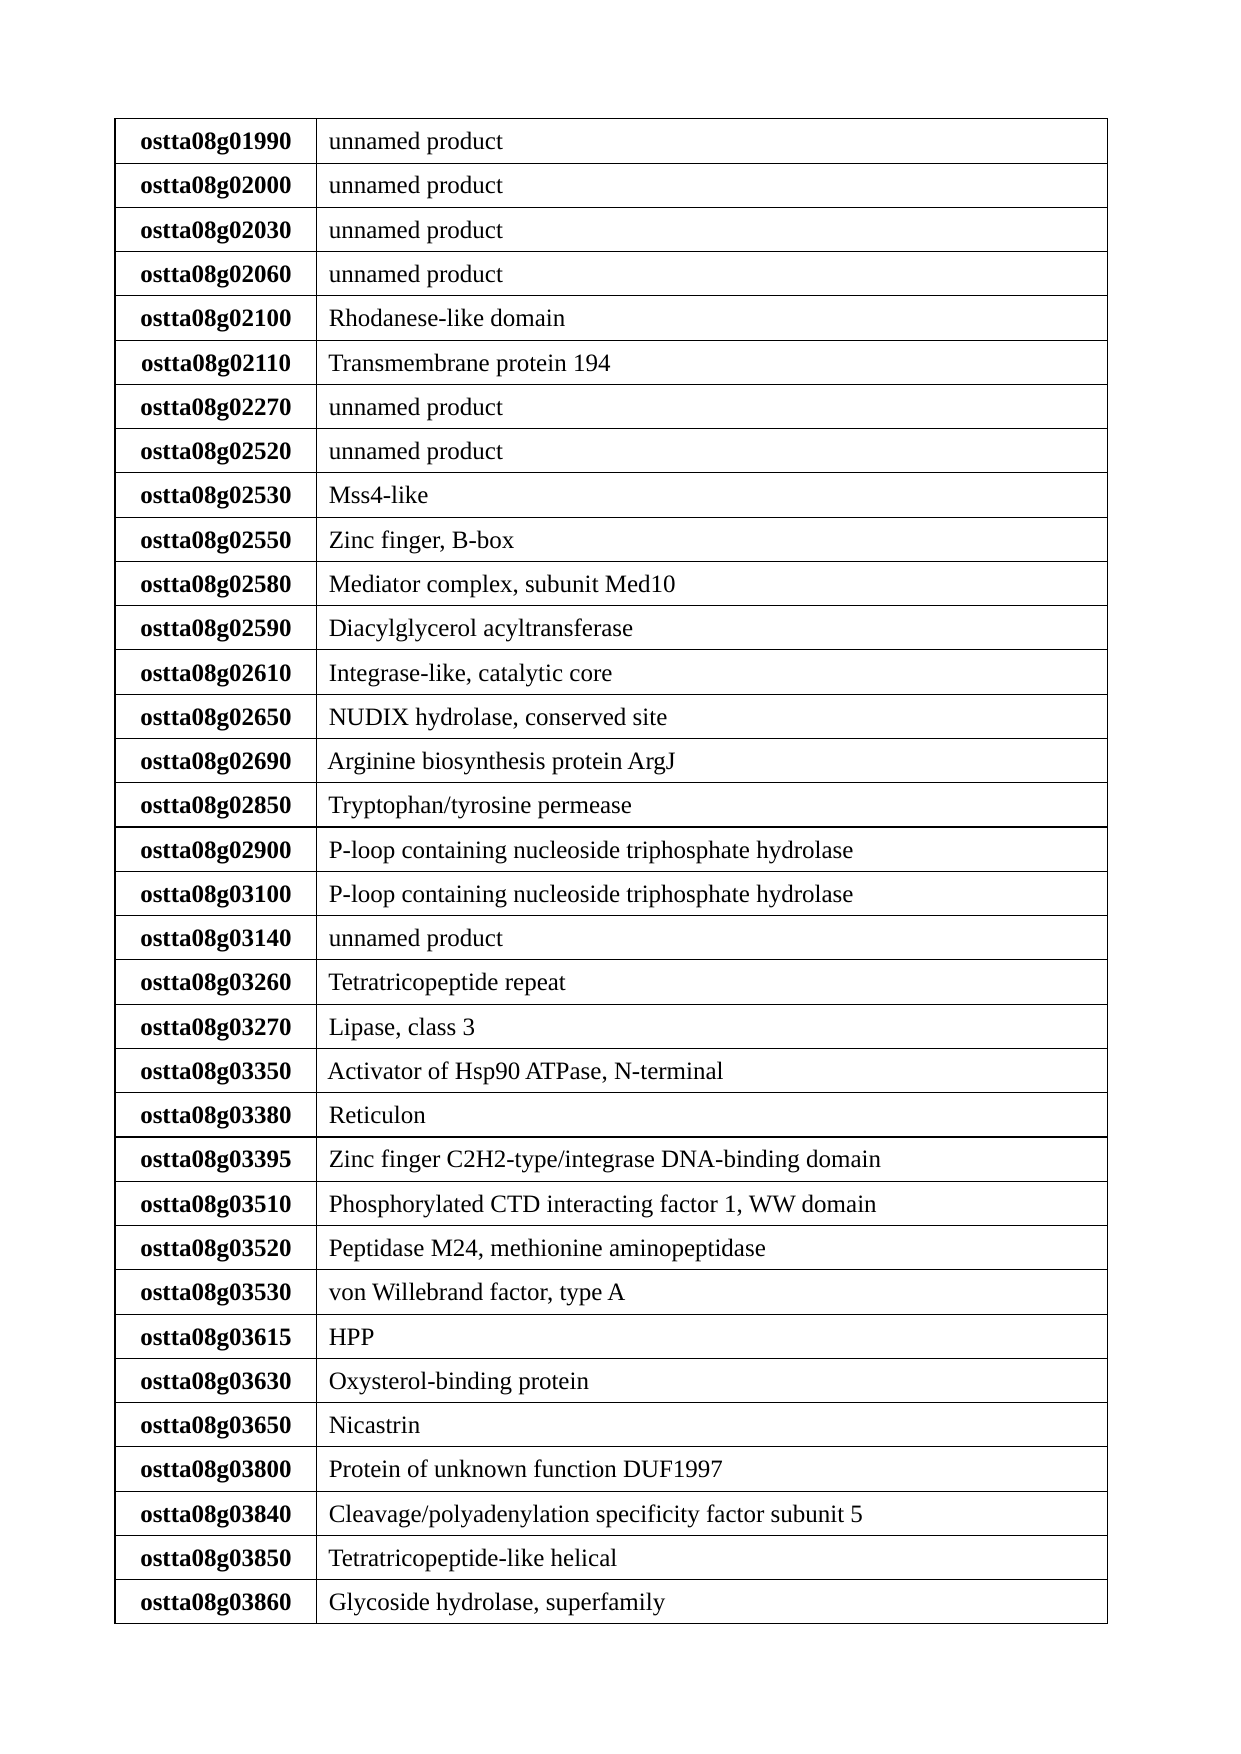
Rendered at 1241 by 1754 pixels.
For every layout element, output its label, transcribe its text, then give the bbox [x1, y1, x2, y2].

table_cell ostta08g02100 [116, 296, 316, 339]
table_cell [1108, 251, 1240, 295]
table_cell Peptidase M24, methionine aminopeptidase [317, 1226, 1107, 1269]
table_cell [1108, 871, 1240, 915]
table_cell ostta08g02550 [116, 518, 316, 561]
table_cell unnamed product [317, 164, 1107, 207]
table_cell [1108, 1535, 1240, 1579]
table_cell ostta08g02900 [116, 828, 316, 871]
table_cell HPP [317, 1315, 1107, 1358]
table_cell [1108, 561, 1240, 605]
table_cell unnamed product [317, 119, 1107, 162]
table_cell ostta08g02030 [116, 208, 316, 251]
table_cell [1108, 1181, 1240, 1225]
table_cell Mss4-like [317, 473, 1107, 517]
table_cell [1108, 1225, 1240, 1269]
table_cell ostta08g03260 [116, 960, 316, 1003]
table_cell [1108, 340, 1240, 384]
table_cell [1108, 472, 1240, 517]
table_cell [1108, 1314, 1240, 1358]
table_cell Arginine biosynthesis protein ArgJ [317, 739, 1107, 782]
table_cell ostta08g03350 [116, 1049, 316, 1092]
table_cell Reticulon [317, 1093, 1107, 1136]
table_cell ostta08g03380 [116, 1093, 316, 1136]
table_cell ostta08g02520 [116, 429, 316, 472]
table_cell [1108, 1358, 1240, 1402]
table_cell ostta08g03800 [116, 1447, 316, 1491]
table_cell ostta08g02580 [116, 562, 316, 605]
table_cell Zinc finger C2H2-type/integrase DNA-binding domain [317, 1138, 1107, 1181]
table_cell ostta08g02690 [116, 739, 316, 782]
table_cell Phosphorylated CTD interacting factor 1, WW domain [317, 1182, 1107, 1225]
table_cell Glycoside hydrolase, superfamily [317, 1580, 1107, 1623]
table_cell Cleavage/polyadenylation specificity factor subunit 5 [317, 1492, 1107, 1535]
table_cell ostta08g03100 [116, 872, 316, 915]
table_cell [1108, 605, 1240, 649]
table_cell ostta08g03860 [116, 1580, 316, 1623]
table_cell [1108, 517, 1240, 561]
table_cell Lipase, class 3 [317, 1005, 1107, 1048]
table_cell ostta08g03615 [116, 1315, 316, 1358]
table_cell von Willebrand factor, type A [317, 1270, 1107, 1313]
table_cell [1108, 1136, 1240, 1181]
table_cell ostta08g02610 [116, 650, 316, 694]
table_cell [1108, 207, 1240, 251]
table_cell ostta08g03395 [116, 1138, 316, 1181]
table_cell ostta08g02270 [116, 385, 316, 428]
table_cell [1108, 1402, 1240, 1446]
table_cell Tetratricopeptide repeat [317, 960, 1107, 1003]
table_cell [1108, 826, 1240, 871]
table_cell ostta08g03270 [116, 1005, 316, 1048]
table_cell Tryptophan/tyrosine permease [317, 783, 1107, 826]
table_cell ostta08g02590 [116, 606, 316, 649]
table_cell [1108, 118, 1240, 162]
table_cell Integrase-like, catalytic core [317, 650, 1107, 694]
table_cell unnamed product [317, 252, 1107, 295]
table_cell ostta08g03510 [116, 1182, 316, 1225]
table_cell [1108, 959, 1240, 1003]
table_cell ostta08g03530 [116, 1270, 316, 1313]
table_cell [1108, 915, 1240, 959]
table_cell ostta08g03140 [116, 916, 316, 959]
table_cell ostta08g02060 [116, 252, 316, 295]
table_cell Diacylglycerol acyltransferase [317, 606, 1107, 649]
table_cell ostta08g02000 [116, 164, 316, 207]
table_cell ostta08g02110 [116, 341, 316, 384]
table_cell Zinc finger, B-box [317, 518, 1107, 561]
table_cell [1108, 163, 1240, 207]
table_cell Mediator complex, subunit Med10 [317, 562, 1107, 605]
table_cell [1108, 1491, 1240, 1535]
table_cell ostta08g03520 [116, 1226, 316, 1269]
table_cell [1108, 738, 1240, 782]
table_cell ostta08g03840 [116, 1492, 316, 1535]
table_cell NUDIX hydrolase, conserved site [317, 695, 1107, 738]
table_cell [1108, 1579, 1240, 1623]
table_cell P-loop containing nucleoside triphosphate hydrolase [317, 828, 1107, 871]
table_cell ostta08g03850 [116, 1536, 316, 1579]
table_cell Protein of unknown function DUF1997 [317, 1447, 1107, 1491]
table_cell [1108, 384, 1240, 428]
table_cell unnamed product [317, 916, 1107, 959]
table_cell Tetratricopeptide-like helical [317, 1536, 1107, 1579]
table_cell Oxysterol-binding protein [317, 1359, 1107, 1402]
table_cell [1108, 428, 1240, 472]
table_cell Rhodanese-like domain [317, 296, 1107, 339]
table_cell [1108, 1269, 1240, 1313]
table_cell [1108, 1004, 1240, 1048]
table_cell unnamed product [317, 385, 1107, 428]
table_cell ostta08g03630 [116, 1359, 316, 1402]
table_cell ostta08g02650 [116, 695, 316, 738]
table_cell [1108, 1048, 1240, 1092]
table_cell [1108, 782, 1240, 826]
table_cell Transmembrane protein 194 [317, 341, 1107, 384]
table_cell Activator of Hsp90 ATPase, N-terminal [317, 1049, 1107, 1092]
table_cell ostta08g02530 [116, 473, 316, 517]
table_cell ostta08g03650 [116, 1403, 316, 1446]
table_cell Nicastrin [317, 1403, 1107, 1446]
table_cell [1108, 649, 1240, 694]
table_cell [1108, 1092, 1240, 1136]
table_cell ostta08g02850 [116, 783, 316, 826]
table_cell [1108, 1446, 1240, 1491]
table_cell [1108, 295, 1240, 339]
table_cell P-loop containing nucleoside triphosphate hydrolase [317, 872, 1107, 915]
table_cell [1108, 694, 1240, 738]
table_cell unnamed product [317, 429, 1107, 472]
table_cell ostta08g01990 [116, 119, 316, 162]
table_cell unnamed product [317, 208, 1107, 251]
